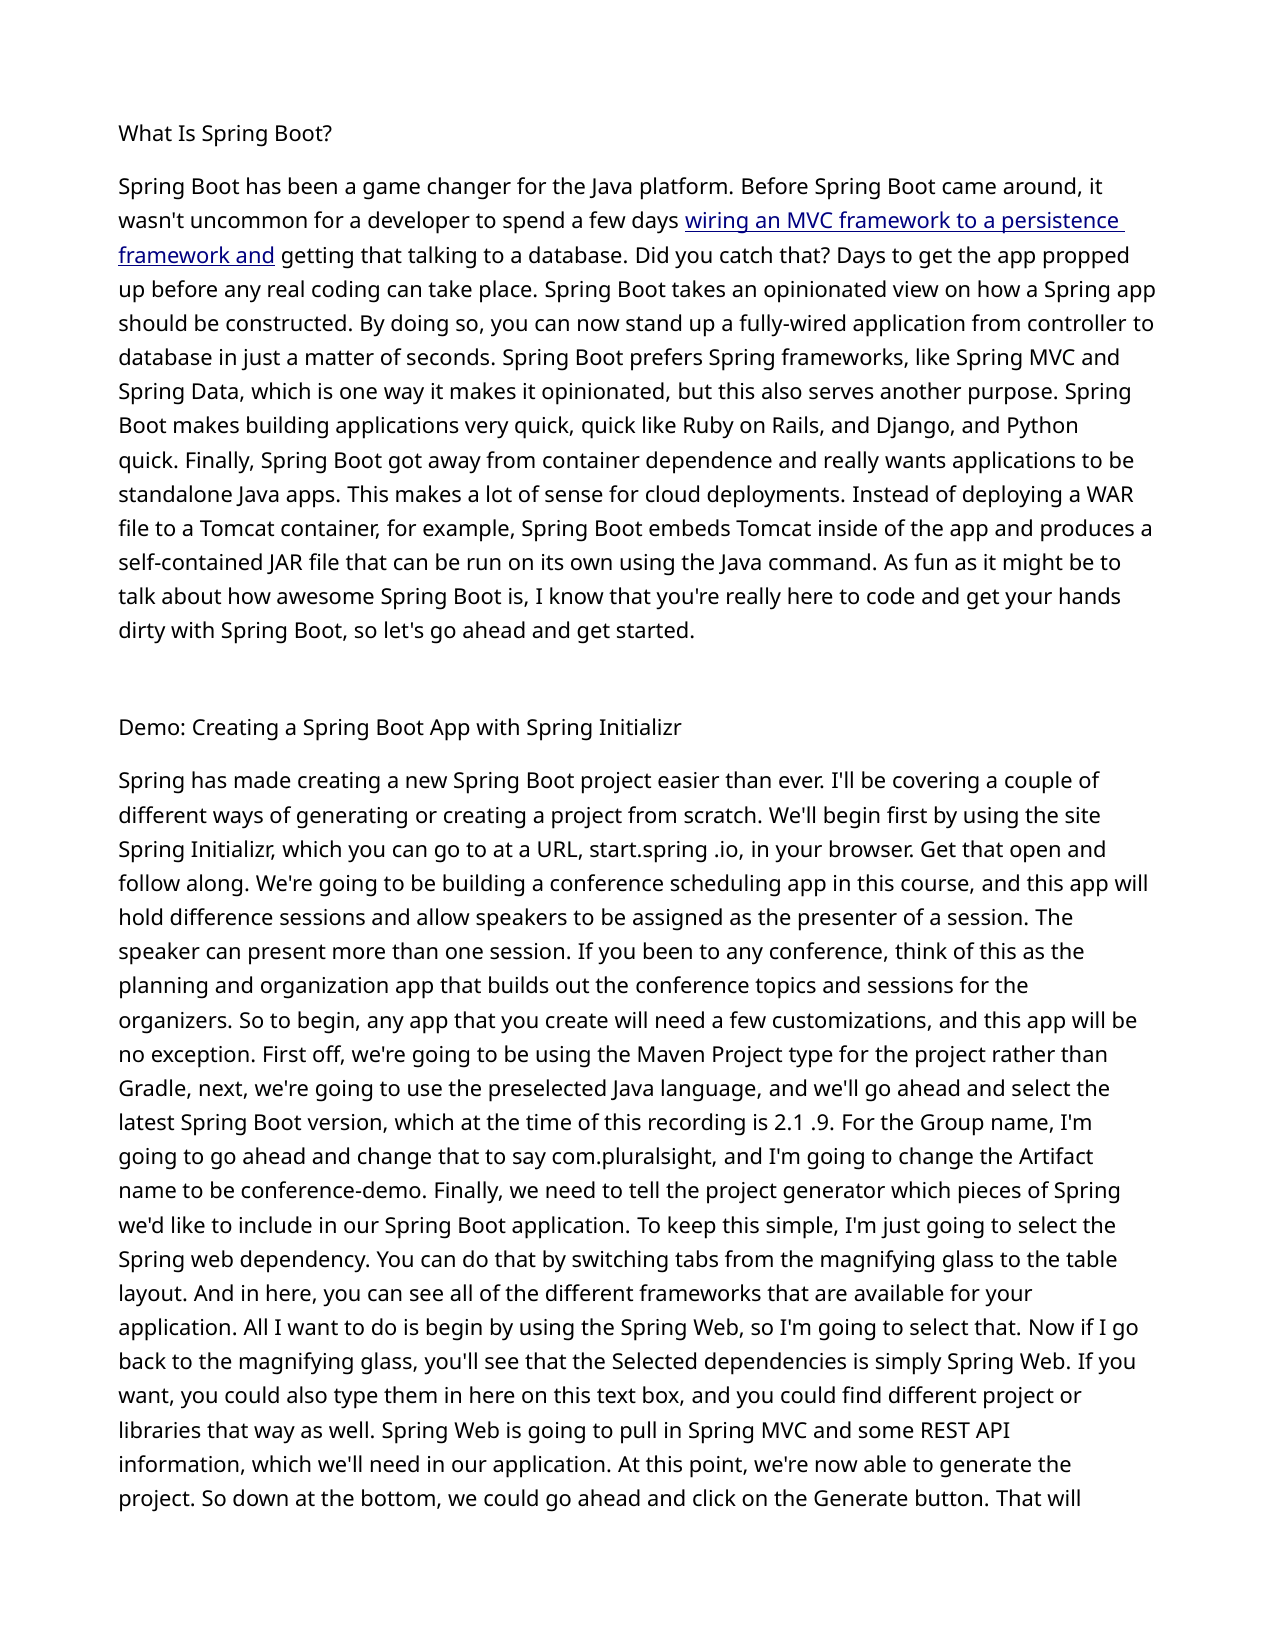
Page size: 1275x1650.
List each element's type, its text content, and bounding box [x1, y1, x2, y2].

text Spring has made creating a new Spring Boot project easier than ever. I'll be covering a couple of different ways of generating or creating a project from scratch. We'll begin first by using the site Spring Initializr, which you can go to at a URL, start.spring .io, in your browser. Get that open and follow along. We're going to be building a conference scheduling app in this course, and this app will hold difference sessions and allow speakers to be assigned as the presenter of a session. The speaker can present more than one session. If you been to any conference, think of this as the planning and organization app that builds out the conference topics and sessions for the organizers. So to begin, any app that you create will need a few customizations, and this app will be no exception. First off, we're going to be using the Maven Project type for the project rather than Gradle, next, we're going to use the preselected Java language, and we'll go ahead and select the latest Spring Boot version, which at the time of this recording is 2.1 .9. For the Group name, I'm going to go ahead and change that to say com.pluralsight, and I'm going to change the Artifact name to be conference-demo. Finally, we need to tell the project generator which pieces of Spring we'd like to include in our Spring Boot application. To keep this simple, I'm just going to select the Spring web dependency. You can do that by switching tabs from the magnifying glass to the table layout. And in here, you can see all of the different frameworks that are available for your application. All I want to do is begin by using the Spring Web, so I'm going to select that. Now if I go back to the magnifying glass, you'll see that the Selected dependencies is simply Spring Web. If you want, you could also type them in here on this text box, and you could find different project or libraries that way as well. Spring Web is going to pull in Spring MVC and some REST API information, which we'll need in our application. At this point, we're now able to generate the project. So down at the bottom, we could go ahead and click on the Generate button. That will [118, 765, 1157, 1513]
subtitle What Is Spring Boot? [118, 118, 1157, 148]
text Spring Boot has been a game changer for the Java platform. Before Spring Boot came around, it wasn't uncommon for a developer to spend a few days wiring an MVC framework to a persistence framework and getting that talking to a database. Did you catch that? Days to get the app propped up before any real coding can take place. Spring Boot takes an opinionated view on how a Spring app should be constructed. By doing so, you can now stand up a fully-wired application from controller to database in just a matter of seconds. Spring Boot prefers Spring frameworks, like Spring MVC and Spring Data, which is one way it makes it opinionated, but this also serves another purpose. Spring Boot makes building applications very quick, quick like Ruby on Rails, and Django, and Python quick. Finally, Spring Boot got away from container dependence and really wants applications to be standalone Java apps. This makes a lot of sense for cloud deployments. Instead of deploying a WAR file to a Tomcat container, for example, Spring Boot embeds Tomcat inside of the app and produces a self-contained JAR file that can be run on its own using the Java command. As fun as it might be to talk about how awesome Spring Boot is, I know that you're really here to code and get your hands dirty with Spring Boot, so let's go ahead and get started. [118, 171, 1157, 645]
subtitle Demo: Creating a Spring Boot App with Spring Initializr [118, 712, 1157, 742]
